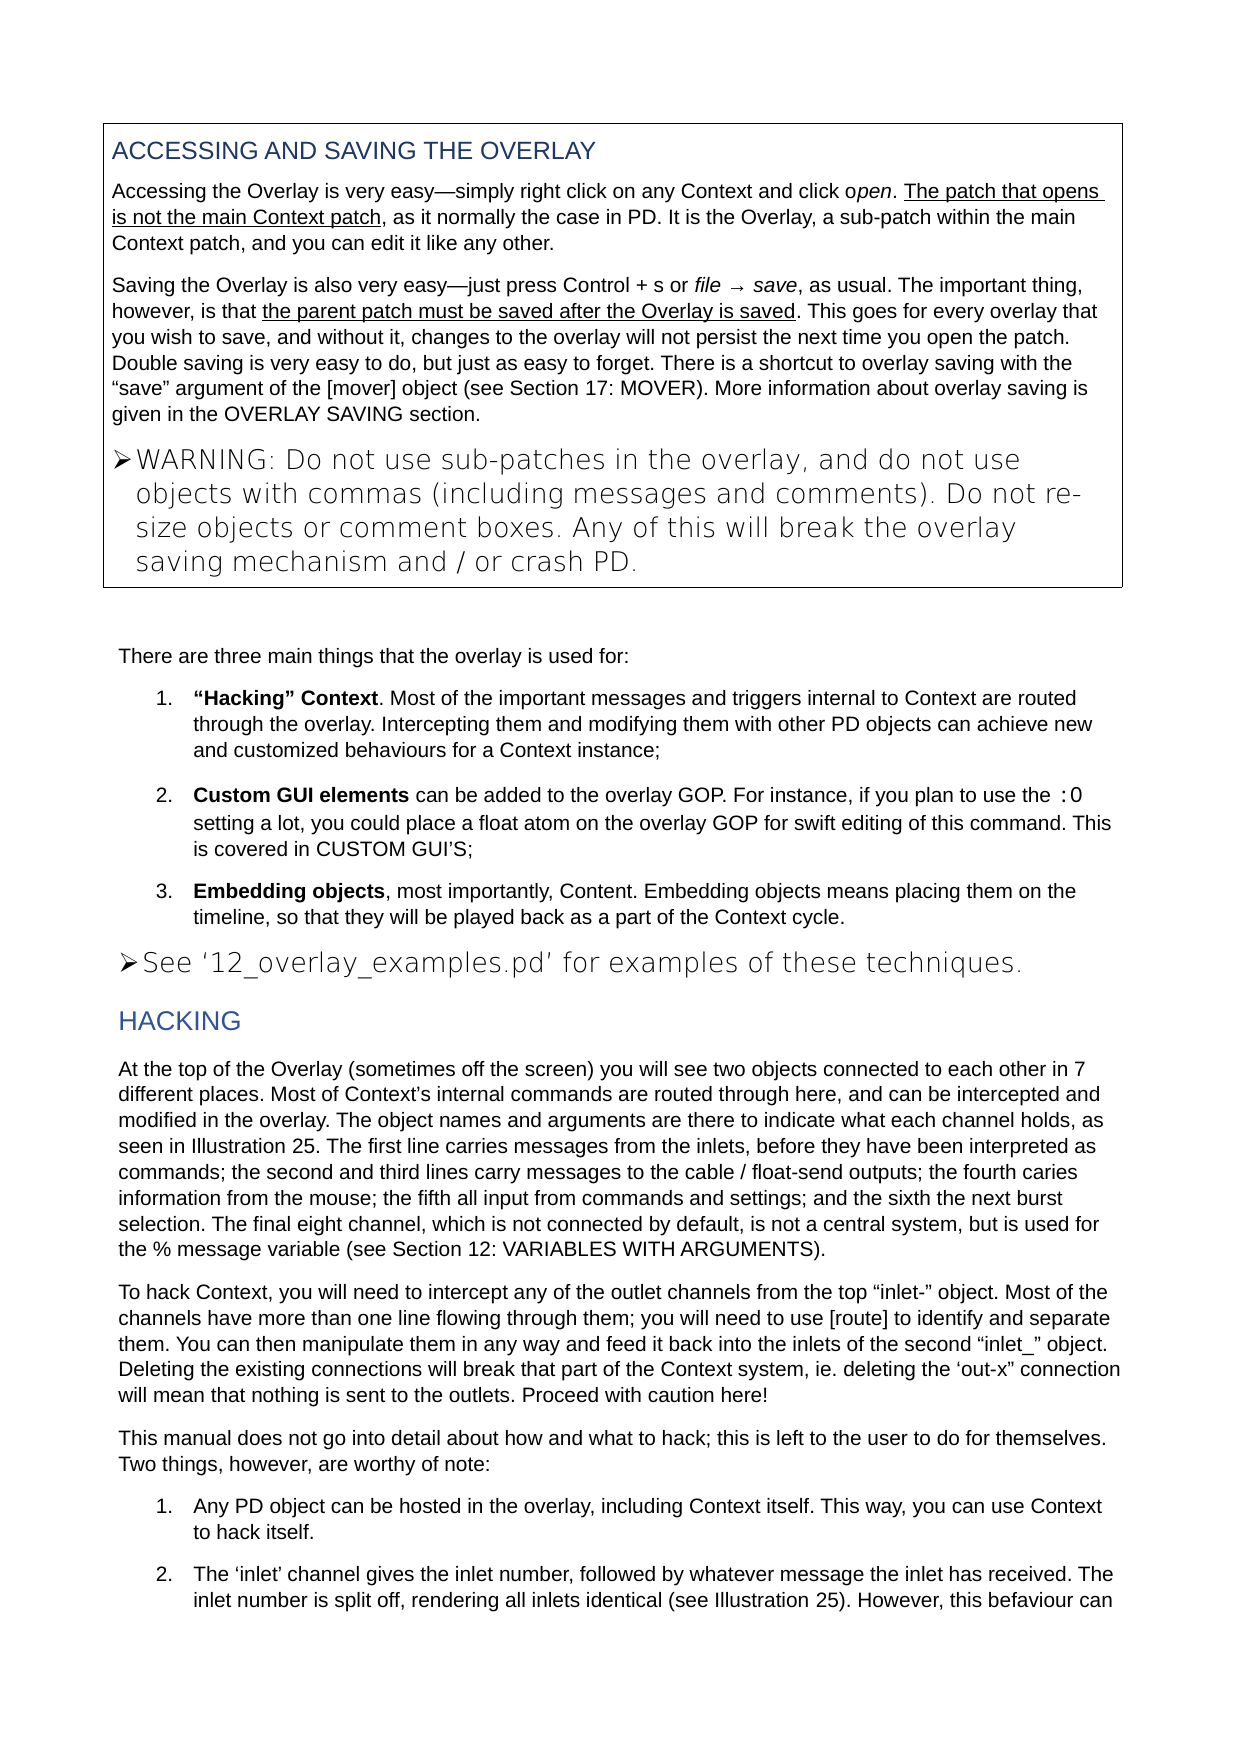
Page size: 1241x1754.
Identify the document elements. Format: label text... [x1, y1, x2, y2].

text This manual does not go into detail about how and what to hack; this is left to the user to do for themselves. Two things, however, are worthy of note: [118, 1426, 1122, 1475]
text Saving the Overlay is also very easy—just press Control + s or file → save, as usual. The important thing, however, is that the parent patch must be saved after the Overlay is saved. This goes for every overlay that you wish to save, and without it, changes to the overlay will not persist the next time you open the patch. Double saving is very easy to do, but just as easy to forget. There is a shortcut to overlay saving with the “save” argument of the [mover] object (see Section 17: MOVER). More information about overlay saving is given in the OVERLAY SAVING section. [112, 273, 1113, 426]
text There are three main things that the overlay is used for: [118, 643, 1122, 667]
list Embedding objects, most importantly, Content. Embedding objects means placing them on the timeline, so that they will be played back as a part of the Context cycle. [156, 879, 1122, 929]
list “Hacking” Context. Most of the important messages and triggers internal to Context are routed through the overlay. Intercepting them and modifying them with other PD objects can achieve new and customized behaviours for a Context instance; [156, 686, 1122, 762]
text At the top of the Overlay (sometimes off the screen) you will see two objects connected to each other in 7 different places. Most of Context’s internal commands are routed through here, and can be intercepted and modified in the overlay. The object names and arguments are there to indicate what each channel holds, as seen in Illustration 25. The first line carries messages from the inlets, before they have been interpreted as commands; the second and third lines carry messages to the cable / float-send outputs; the fourth caries information from the mouse; the fifth all input from commands and settings; and the sixth the next burst selection. The final eight channel, which is not connected by default, is not a central system, but is used for the % message variable (see Section 12: VARIABLES WITH ARGUMENTS). [118, 1056, 1122, 1261]
text Accessing the Overlay is very easy—simply right click on any Context and click open. The patch that opens is not the main Context patch, as it normally the case in PD. It is the Overlay, a sub-patch within the main Context patch, and you can edit it like any other. [112, 179, 1113, 254]
list WARNING: Do not use sub-patches in the overlay, and do not use objects with commas (including messages and comments). Do not re-size objects or comment boxes. Any of this will break the overlay saving mechanism and / or crash PD. [112, 444, 1113, 578]
list Custom GUI elements can be added to the overlay GOP. For instance, if you plan to use the :O setting a lot, you could place a float atom on the overlay GOP for swift editing of this command. This is covered in CUSTOM GUI’S; [156, 780, 1122, 860]
subtitle HACKING [118, 1005, 1122, 1036]
list See ‘12_overlay_examples.pd’ for examples of these techniques. [118, 947, 1122, 979]
text To hack Context, you will need to intercept any of the outlet channels from the top “inlet-” object. Most of the channels have more than one line flowing through them; you will need to use [route] to identify and separate them. You can then manipulate them in any way and feed it back into the inlets of the second “inlet_” object. Deleting the existing connections will break that part of the Context system, ie. deleting the ‘out-x” connection will mean that nothing is sent to the outlets. Proceed with caution here! [118, 1280, 1122, 1407]
list The ‘inlet’ channel gives the inlet number, followed by whatever message the inlet has received. The inlet number is split off, rendering all inlets identical (see Illustration 25). However, this befaviour can [156, 1562, 1122, 1612]
list Any PD object can be hosted in the overlay, including Context itself. This way, you can use Context to hack itself. [156, 1494, 1122, 1544]
subtitle ACCESSING AND SAVING THE OVERLAY [112, 136, 1113, 165]
